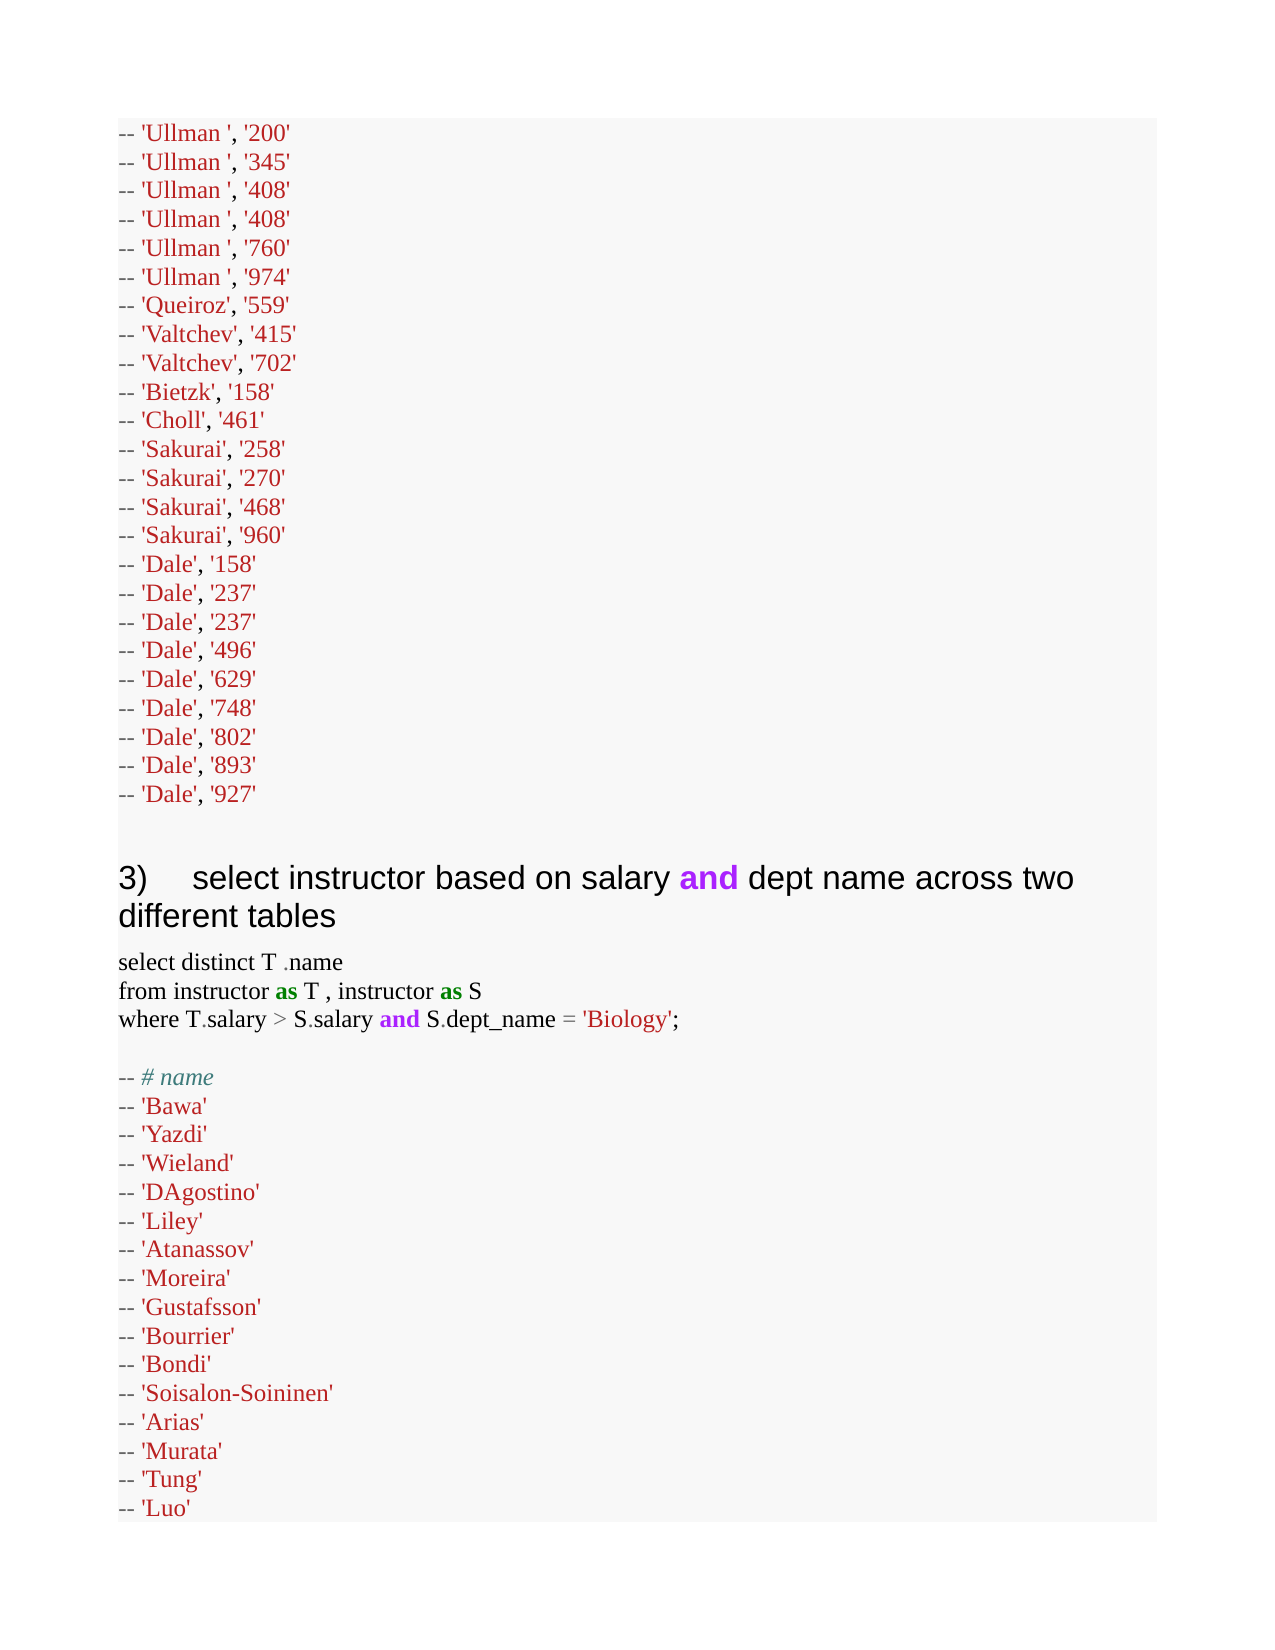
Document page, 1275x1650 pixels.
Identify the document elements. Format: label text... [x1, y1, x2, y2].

text -- 'Murata' [118, 1436, 1157, 1464]
text -- 'Dale', '629' [118, 664, 1157, 693]
text -- 'DAgostino' [118, 1177, 1157, 1206]
text -- 'Luo' [118, 1493, 1157, 1522]
text -- 'Tung' [118, 1464, 1157, 1493]
text -- 'Ullman ', '345' [118, 147, 1157, 176]
text -- 'Bietzk', '158' [118, 377, 1157, 406]
text -- 'Arias' [118, 1407, 1157, 1436]
text -- 'Bondi' [118, 1349, 1157, 1378]
text -- 'Dale', '237' [118, 607, 1157, 636]
text -- 'Yazdi' [118, 1119, 1157, 1148]
text from instructor as T , instructor as S [118, 976, 1157, 1004]
subtitle select instructor based on salary and dept name across two different tables [118, 858, 1157, 934]
text -- 'Soisalon-Soininen' [118, 1378, 1157, 1407]
text -- 'Sakurai', '960' [118, 521, 1157, 549]
text -- 'Dale', '496' [118, 636, 1157, 664]
text -- 'Queiroz', '559' [118, 291, 1157, 319]
text where T.salary > S.salary and S.dept_name = 'Biology'; [118, 1004, 1157, 1033]
text select distinct T .name [118, 947, 1157, 976]
text -- 'Moreira' [118, 1263, 1157, 1292]
text -- 'Ullman ', '408' [118, 204, 1157, 233]
text -- 'Bawa' [118, 1091, 1157, 1119]
text -- 'Gustafsson' [118, 1292, 1157, 1321]
text -- 'Liley' [118, 1206, 1157, 1234]
text -- # name [118, 1062, 1157, 1091]
text -- 'Ullman ', '408' [118, 176, 1157, 204]
text -- 'Ullman ', '760' [118, 233, 1157, 262]
text -- 'Dale', '893' [118, 751, 1157, 779]
text -- 'Sakurai', '270' [118, 463, 1157, 492]
text -- 'Bourrier' [118, 1321, 1157, 1349]
text -- 'Sakurai', '258' [118, 434, 1157, 463]
text -- 'Valtchev', '415' [118, 319, 1157, 348]
text -- 'Valtchev', '702' [118, 348, 1157, 377]
text -- 'Atanassov' [118, 1234, 1157, 1263]
text -- 'Dale', '802' [118, 722, 1157, 751]
text -- 'Dale', '748' [118, 693, 1157, 722]
text -- 'Dale', '927' [118, 779, 1157, 808]
text -- 'Wieland' [118, 1148, 1157, 1177]
text -- 'Ullman ', '200' [118, 118, 1157, 147]
text -- 'Ullman ', '974' [118, 262, 1157, 291]
text -- 'Choll', '461' [118, 406, 1157, 434]
text -- 'Dale', '158' [118, 549, 1157, 578]
text -- 'Dale', '237' [118, 578, 1157, 607]
text -- 'Sakurai', '468' [118, 492, 1157, 521]
